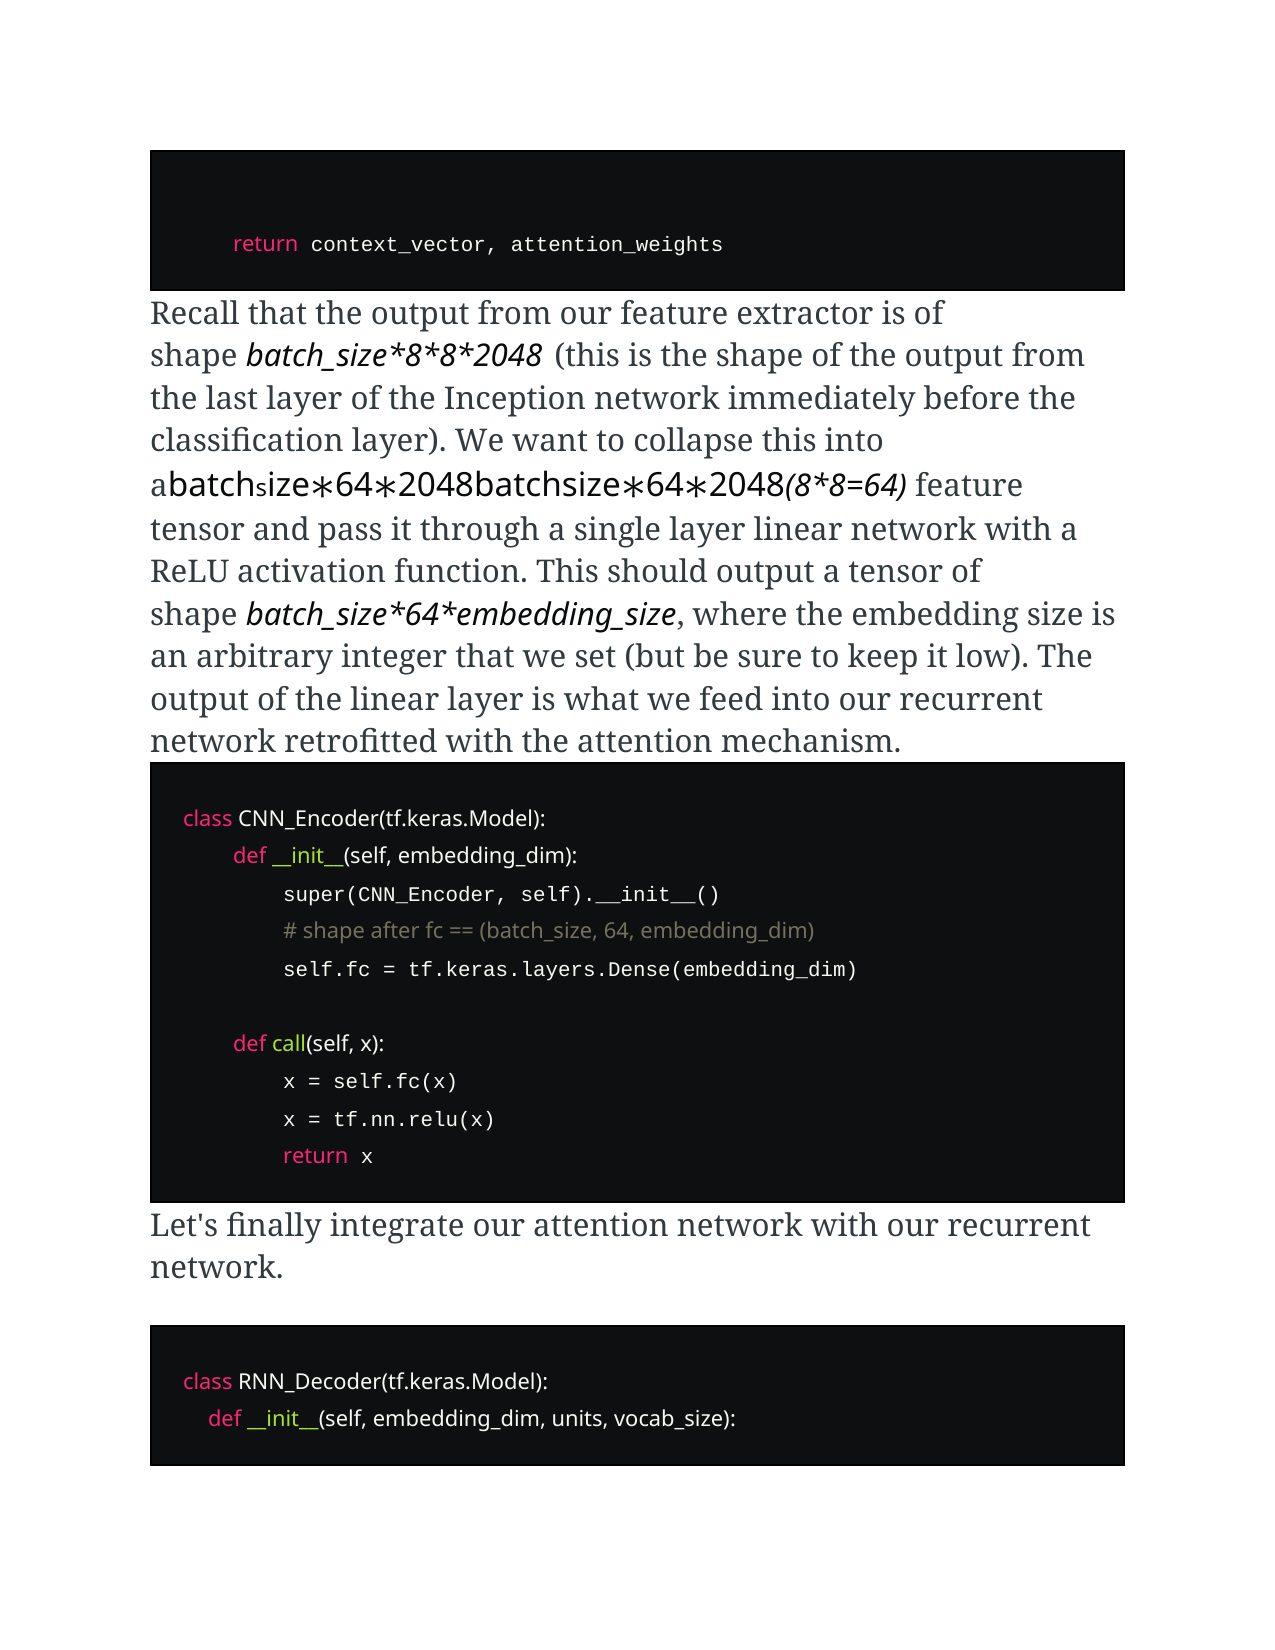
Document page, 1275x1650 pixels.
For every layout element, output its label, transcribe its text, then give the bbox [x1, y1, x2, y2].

text def call(self, x): [152, 987, 1123, 1024]
text return context_vector, attention_weights [152, 187, 1123, 289]
text class CNN_Encoder(tf.keras.Model): [152, 764, 1123, 799]
text x = self.fc(x) [152, 1024, 1123, 1062]
text x = tf.nn.relu(x) [152, 1062, 1123, 1099]
text def __init__(self, embedding_dim): [152, 799, 1123, 837]
text self.fc = tf.keras.layers.Dense(embedding_dim) [152, 912, 1123, 949]
text def __init__(self, embedding_dim, units, vocab_size): [152, 1363, 1123, 1464]
text Recall that the output from our feature extractor is of shape batch_size*8*8*2048 (this is the shape of the output from the last layer of the Inception network immediately before the classification layer). We want to collapse this into abatchsize∗64∗2048batchsize∗64∗2048(8*8=64) feature tensor and pass it through a single layer linear network with a ReLU activation function. This should output a tensor of shape batch_size*64*embedding_size, where the embedding size is an arbitrary integer that we set (but be sure to keep it low). The output of the linear layer is what we feed into our recurrent network retrofitted with the attention mechanism. [150, 291, 1125, 762]
text return x [152, 1099, 1123, 1201]
text class RNN_Decoder(tf.keras.Model): [152, 1327, 1123, 1363]
text # shape after fc == (batch_size, 64, embedding_dim) [152, 874, 1123, 912]
text super(CNN_Encoder, self).__init__() [152, 837, 1123, 874]
text Let's finally integrate our attention network with our recurrent network. [150, 1203, 1125, 1288]
